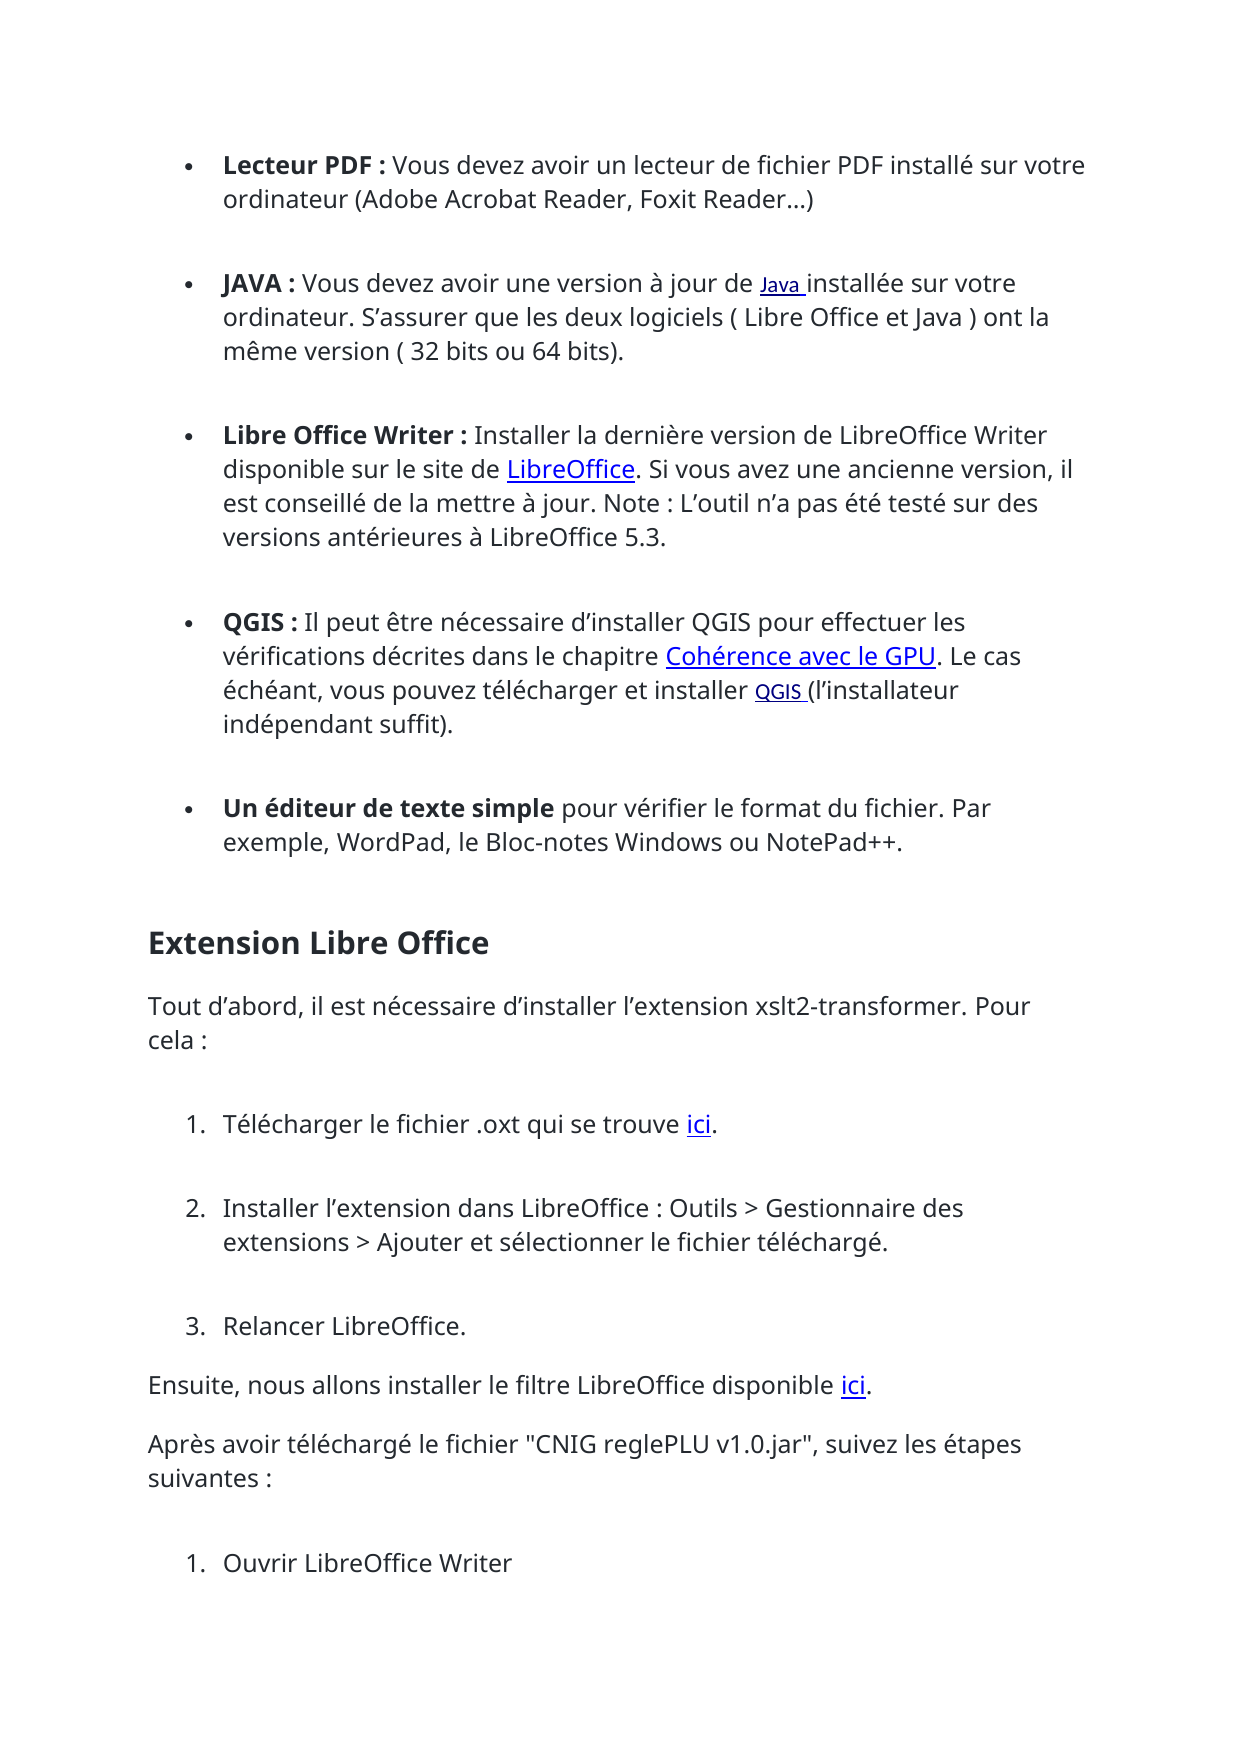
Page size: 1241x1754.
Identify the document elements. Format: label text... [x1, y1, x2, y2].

list JAVA : Vous devez avoir une version à jour de Java installée sur votre ordinateur. S’assurer que les deux logiciels ( Libre Office et Java ) ont la même version ( 32 bits ou 64 bits). [185, 266, 1093, 368]
subtitle Extension Libre Office [148, 921, 1093, 964]
list Relancer LibreOffice. [185, 1309, 1093, 1343]
text Après avoir téléchargé le fichier "CNIG reglePLU v1.0.jar", suivez les étapes suivantes : [148, 1427, 1093, 1495]
list Télécharger le fichier .oxt qui se trouve ici. [185, 1107, 1093, 1141]
text Ensuite, nous allons installer le filtre LibreOffice disponible ici. [148, 1368, 1093, 1402]
list Lecteur PDF : Vous devez avoir un lecteur de fichier PDF installé sur votre ordinateur (Adobe Acrobat Reader, Foxit Reader…) [185, 148, 1093, 216]
list Installer l’extension dans LibreOffice : Outils > Gestionnaire des extensions > Ajouter et sélectionner le fichier téléchargé. [185, 1191, 1093, 1259]
list Ouvrir LibreOffice Writer [185, 1545, 1093, 1579]
list QGIS : Il peut être nécessaire d’installer QGIS pour effectuer les vérifications décrites dans le chapitre Cohérence avec le GPU. Le cas échéant, vous pouvez télécharger et installer QGIS (l’installateur indépendant suffit). [185, 604, 1093, 740]
text Tout d’abord, il est nécessaire d’installer l’extension xslt2-transformer. Pour cela : [148, 989, 1093, 1057]
list Un éditeur de texte simple pour vérifier le format du fichier. Par exemple, WordPad, le Bloc-notes Windows ou NotePad++. [185, 790, 1093, 858]
list Libre Office Writer : Installer la dernière version de LibreOffice Writer disponible sur le site de LibreOffice. Si vous avez une ancienne version, il est conseillé de la mettre à jour. Note : L’outil n’a pas été testé sur des versions antérieures à LibreOffice 5.3. [185, 418, 1093, 554]
